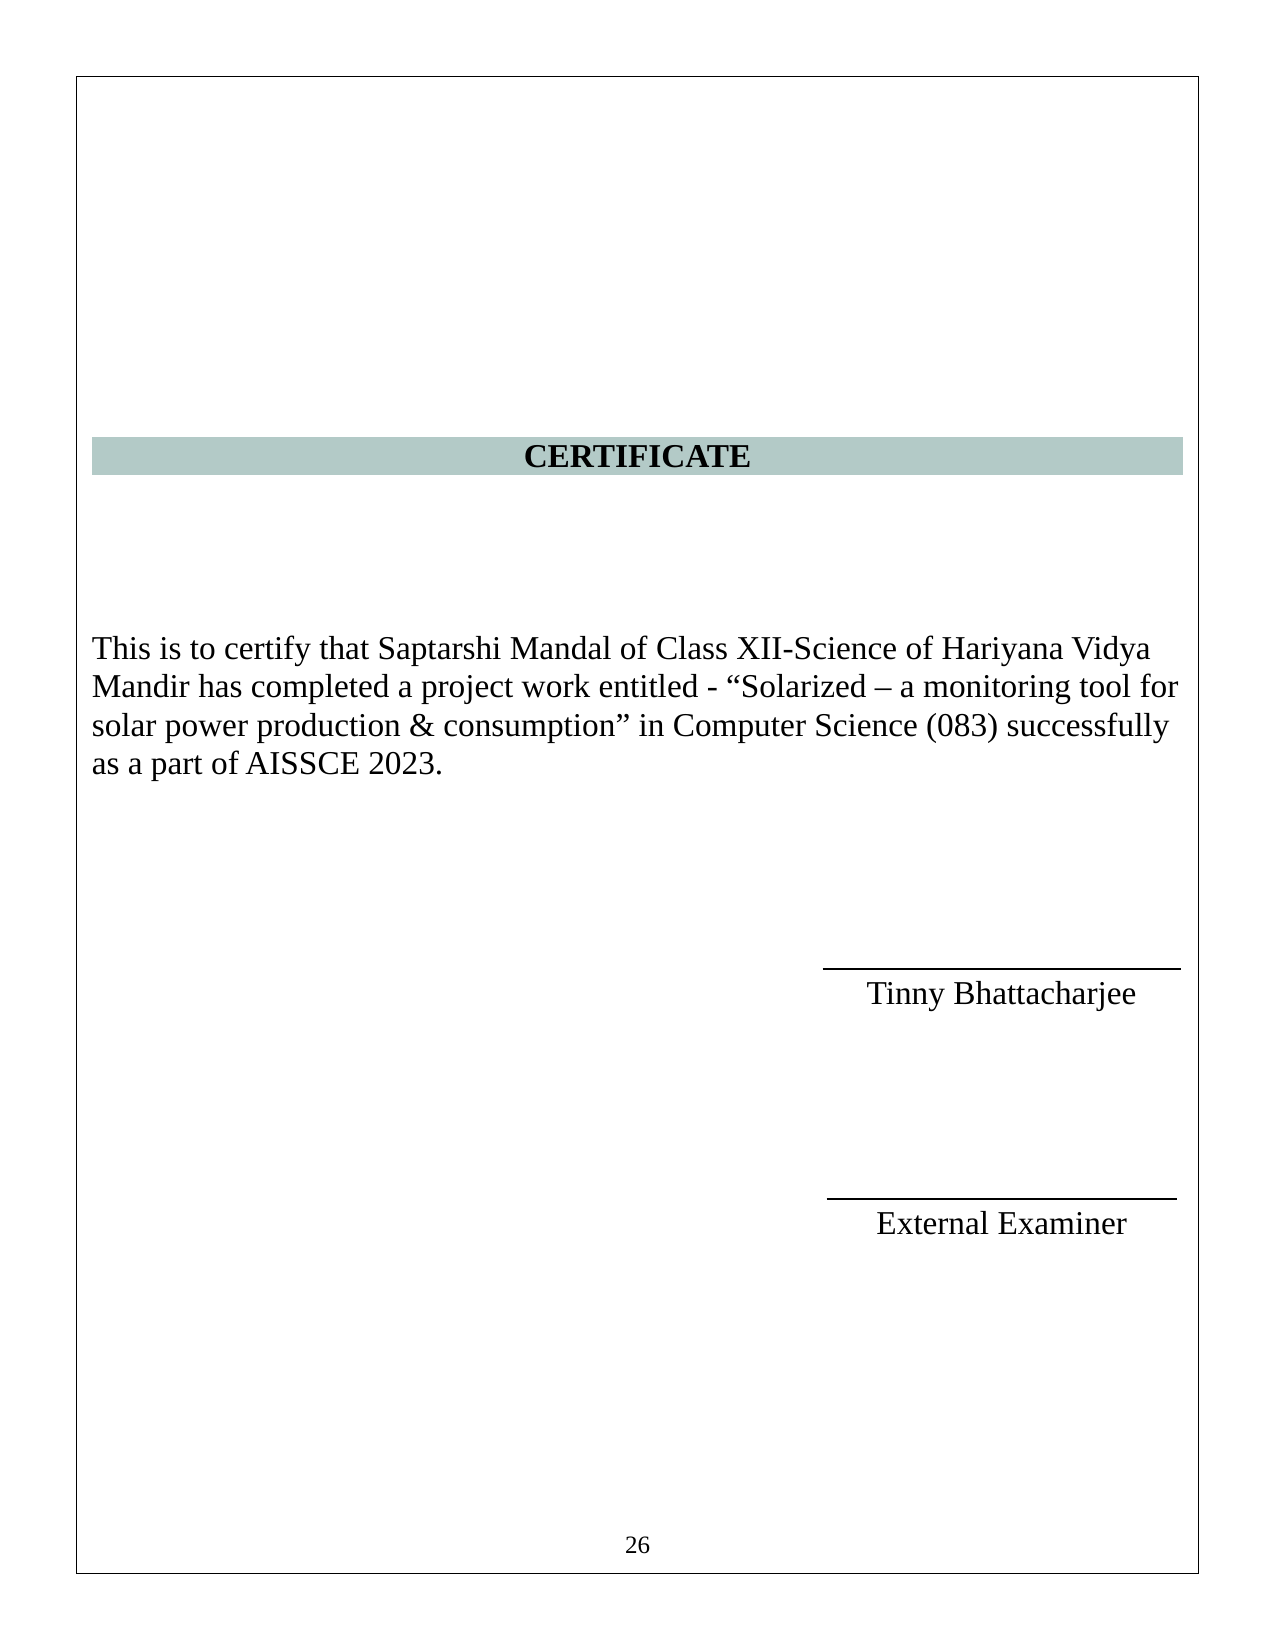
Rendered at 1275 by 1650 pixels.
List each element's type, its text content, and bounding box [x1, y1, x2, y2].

table_header [92, 935, 456, 973]
table_cell [92, 1012, 456, 1050]
table_cell [820, 1127, 1183, 1165]
table_cell External Examiner [820, 1203, 1183, 1242]
table_cell [456, 1165, 819, 1203]
table_cell [92, 1203, 456, 1242]
table_cell [456, 1012, 819, 1050]
table_cell [820, 1012, 1183, 1050]
table_header [820, 935, 1183, 973]
table_cell [820, 1165, 1183, 1203]
table_cell [456, 973, 819, 1012]
table_cell [456, 1050, 819, 1088]
table_header [456, 935, 819, 973]
table_cell [456, 1127, 819, 1165]
table_cell [92, 1127, 456, 1165]
table_cell [820, 1088, 1183, 1127]
table_cell [92, 1165, 456, 1203]
table_cell [92, 1088, 456, 1127]
table_cell [820, 1050, 1183, 1088]
table_cell [92, 1050, 456, 1088]
table_cell Tinny Bhattacharjee [820, 973, 1183, 1012]
table_cell [456, 1203, 819, 1242]
table_cell [92, 973, 456, 1012]
table_cell [456, 1088, 819, 1127]
text This is to certify that Saptarshi Mandal of Class XII-Science of Hariyana Vidya Mandir has completed a project work entitled - “Solarized – a monitoring tool for solar power production & consumption” in Computer Science (083) successfully as a part of AISSCE 2023. [92, 628, 1183, 782]
text CERTIFICATE [92, 437, 1183, 475]
